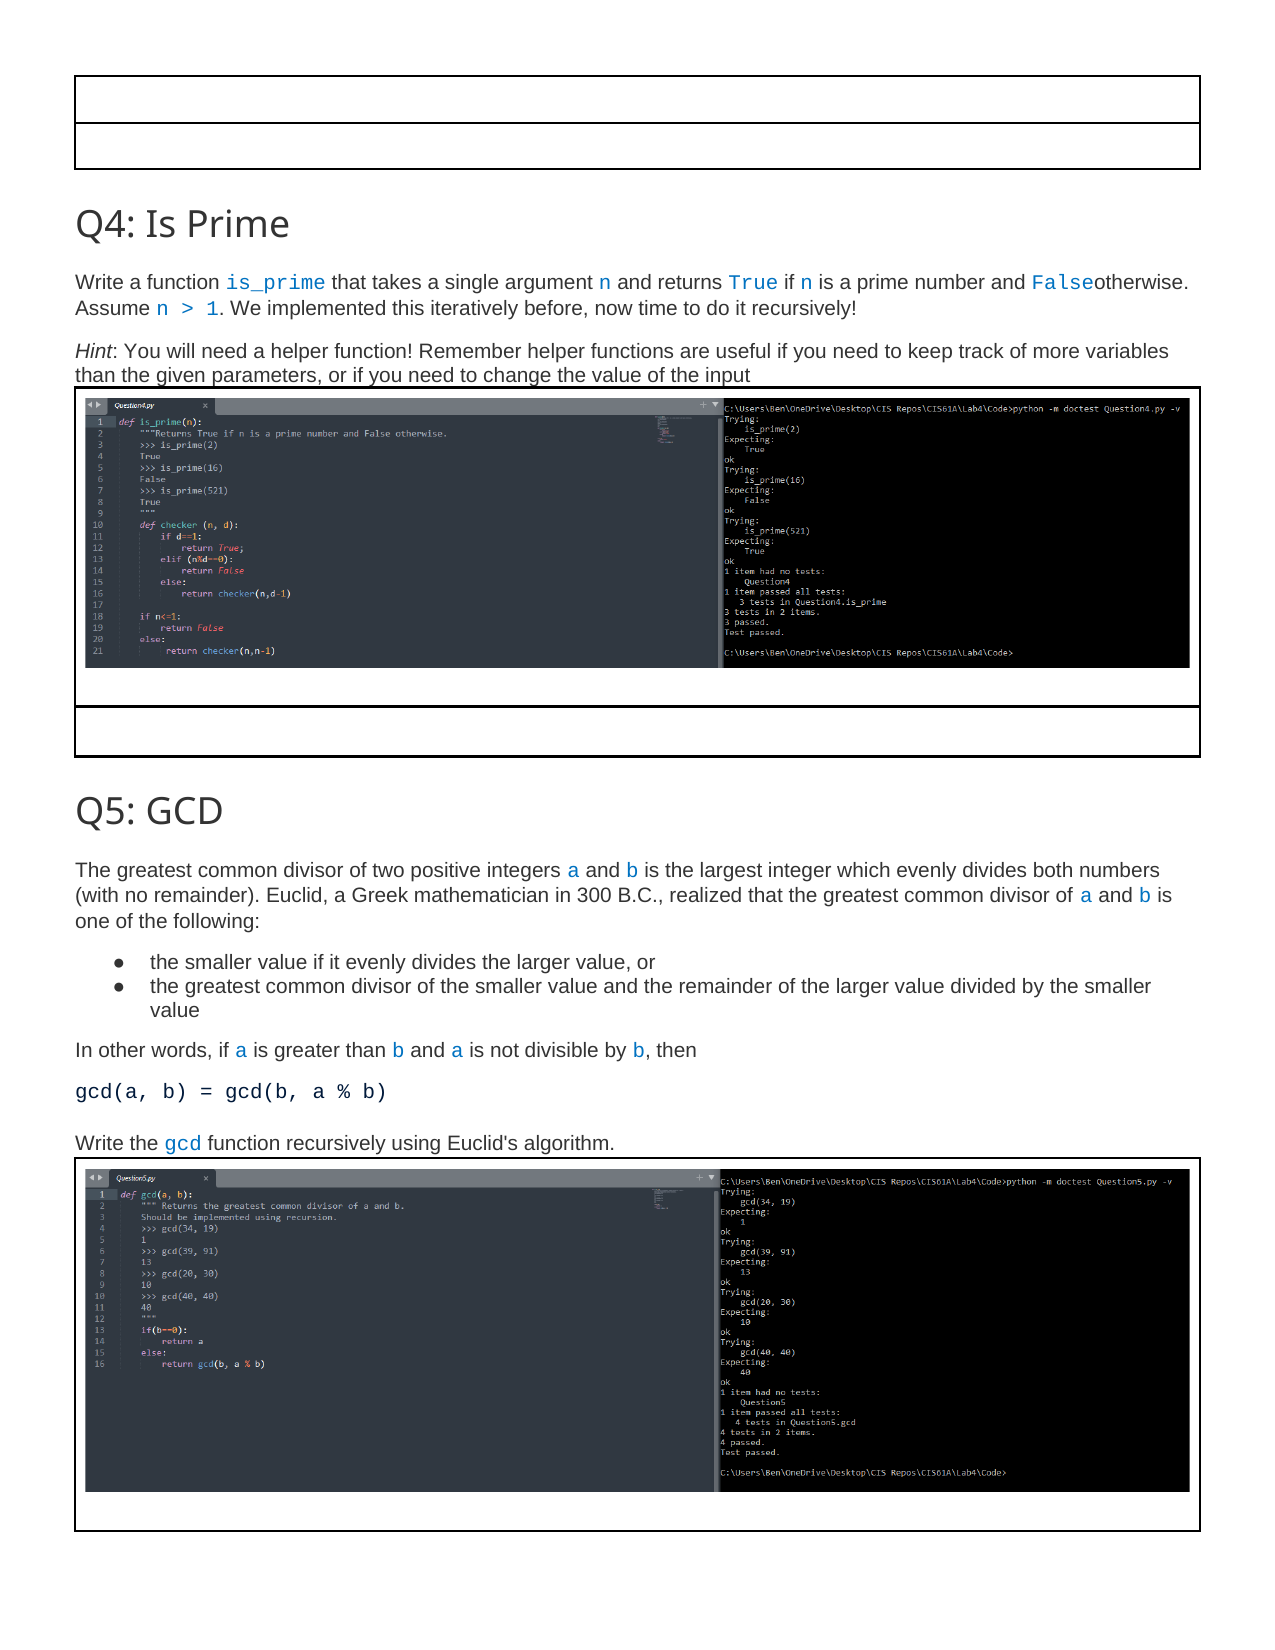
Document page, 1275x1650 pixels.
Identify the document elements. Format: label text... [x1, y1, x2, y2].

text In other words, if a is greater than b and a is not divisible by b, then [75, 1038, 1200, 1064]
subtitle Q4: Is Prime [75, 197, 1200, 248]
list the greatest common divisor of the smaller value and the remainder of the larger value divided by the smaller value [112, 974, 1200, 1022]
table_cell [76, 124, 1199, 168]
text The greatest common divisor of two positive integers a and b is the largest integer which evenly divides both numbers (with no remainder). Euclid, a Greek mathematician in 300 B.C., realized that the greatest common divisor of a and b is one of the following: [75, 857, 1200, 933]
text Write a function is_prime that takes a single argument n and returns True if n is a prime number and Falseotherwise. Assume n > 1. We implemented this iteratively before, now time to do it recursively! [75, 270, 1200, 322]
text Hint: You will need a helper function! Remember helper functions are useful if you need to keep track of more variables than the given parameters, or if you need to change the value of the input [75, 338, 1200, 386]
subtitle Q5: GCD [75, 784, 1200, 836]
list the smaller value if it evenly divides the larger value, or [112, 950, 1200, 974]
table_header [76, 1159, 1199, 1530]
table_header [76, 389, 1199, 705]
text gcd(a, b) = gcd(b, a % b) [75, 1081, 1200, 1104]
table_cell [76, 708, 1199, 755]
picture [85, 1169, 1190, 1492]
picture [85, 398, 1190, 668]
text Write the gcd function recursively using Euclid's algorithm. [75, 1131, 1200, 1157]
table_header [76, 77, 1199, 122]
